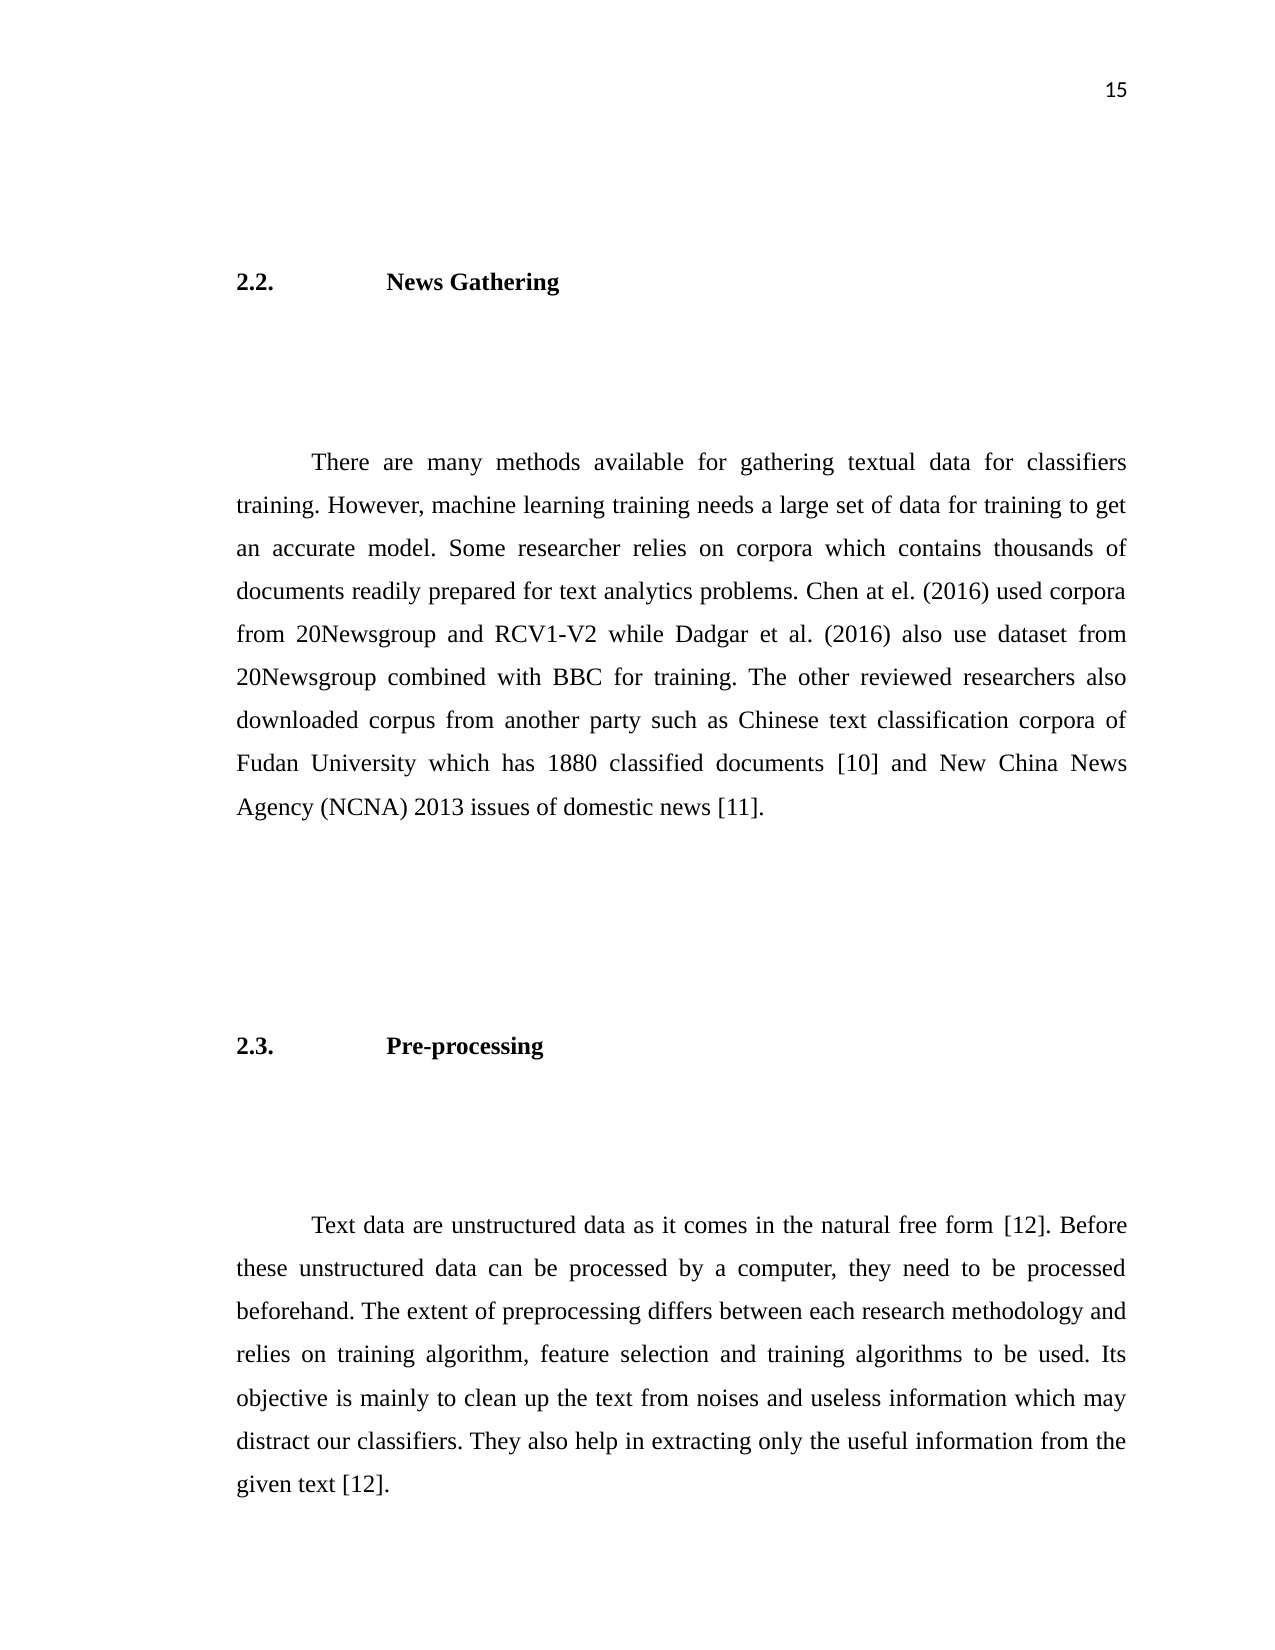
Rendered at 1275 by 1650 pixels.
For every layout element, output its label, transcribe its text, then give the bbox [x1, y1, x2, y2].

text There are many methods available for gathering textual data for classifiers training. However, machine learning training needs a large set of data for training to get an accurate model. Some researcher relies on corpora which contains thousands of documents readily prepared for text analytics problems. Chen at el. (2016) used corpora from 20Newsgroup and RCV1-V2 while Dadgar et al. (2016) also use dataset from 20Newsgroup combined with BBC for training. The other reviewed researchers also downloaded corpus from another party such as Chinese text classification corpora of Fudan University which has 1880 classified documents [ CITATION Wan10 \l 1033 ] and New China News Agency (NCNA) 2013 issues of domestic news [ CITATION Lim14 \l 1033 ]. [236, 447, 1127, 820]
list Pre-processing [236, 1031, 1127, 1059]
list News Gathering [236, 267, 1127, 296]
text Text data are unstructured data as it comes in the natural free form [ CITATION Sey16 \l 1033 ]. Before these unstructured data can be processed by a computer, they need to be processed beforehand. The extent of preprocessing differs between each research methodology and relies on training algorithm, feature selection and training algorithms to be used. Its objective is mainly to clean up the text from noises and useless information which may distract our classifiers. They also help in extracting only the useful information from the given text [ CITATION Sey16 \l 1033 ]. [236, 1210, 1127, 1498]
